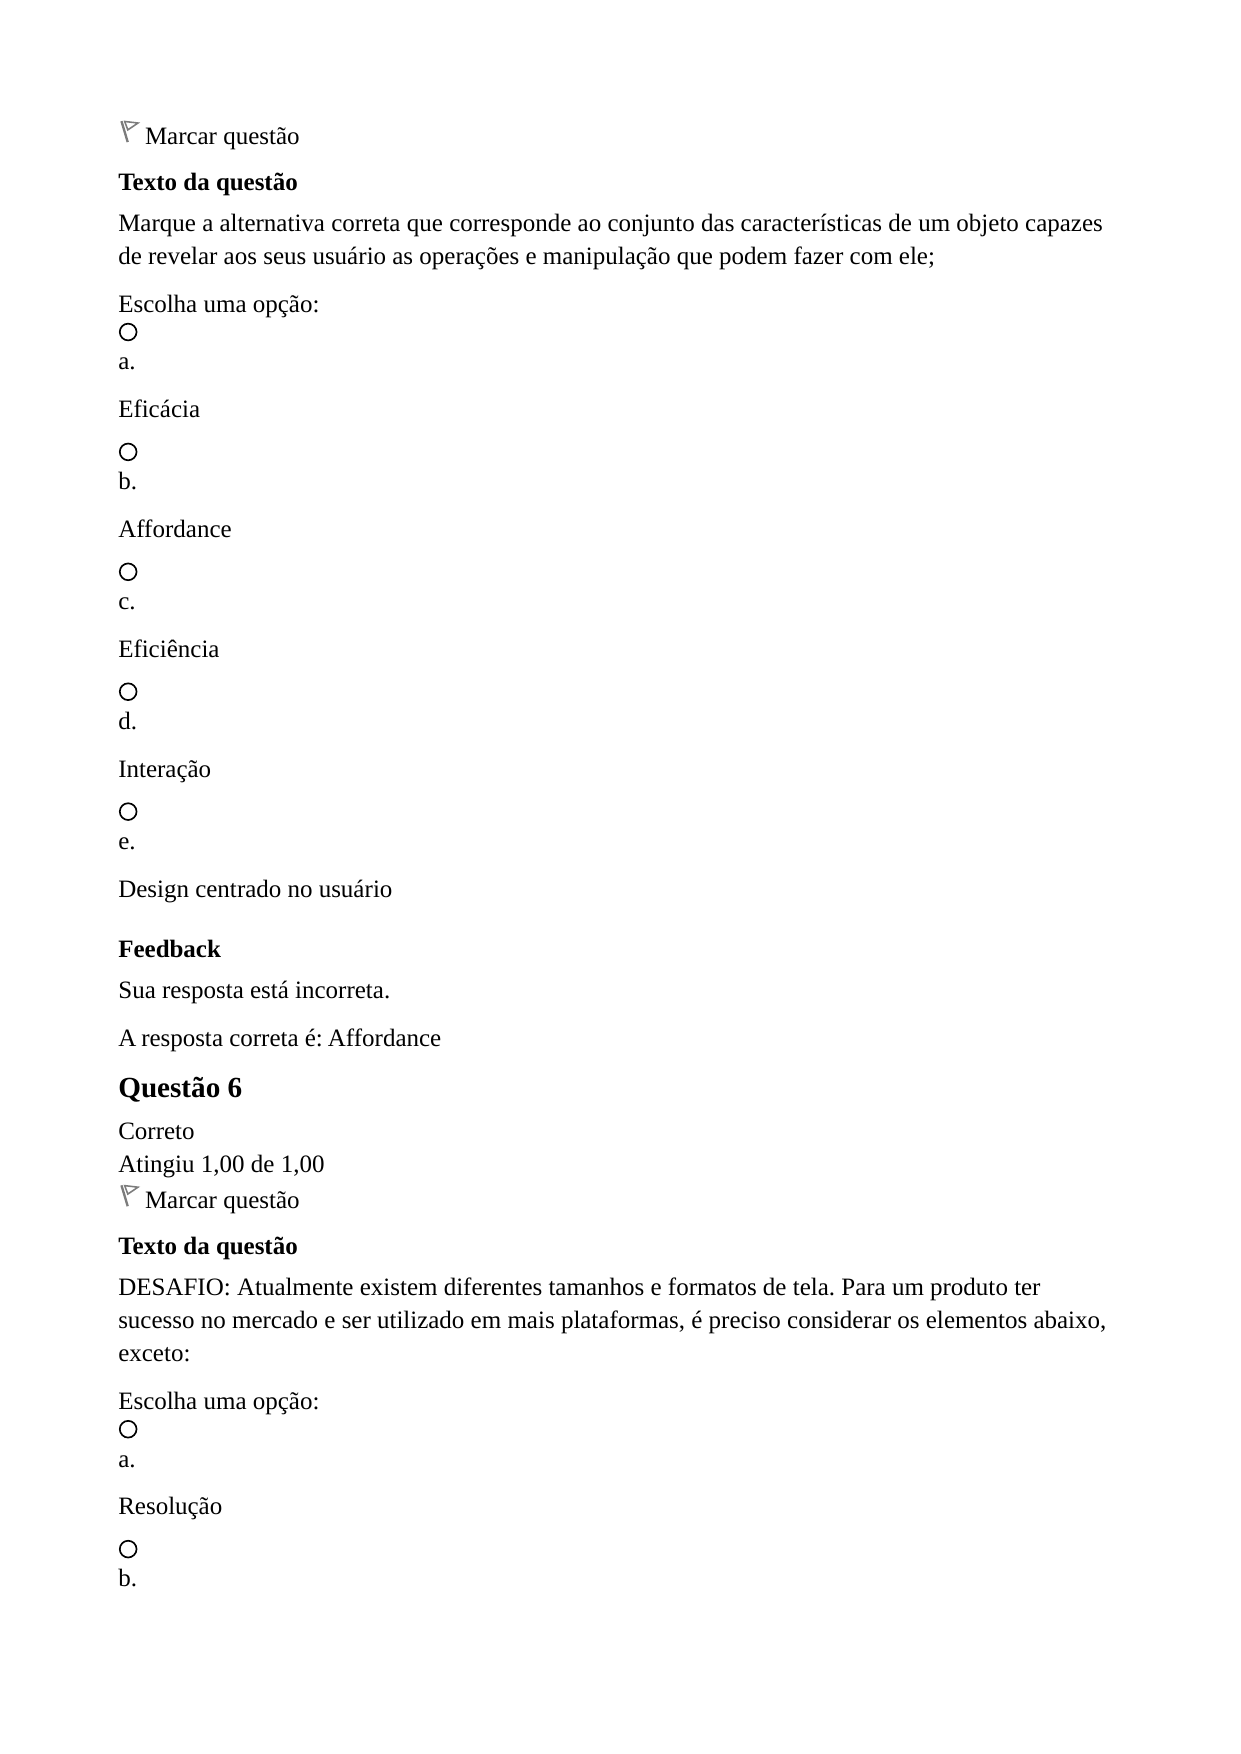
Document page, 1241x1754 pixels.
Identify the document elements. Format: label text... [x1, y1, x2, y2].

text Correto [118, 1116, 1122, 1145]
subtitle Questão 6 [118, 1070, 1122, 1104]
text d. [118, 706, 1122, 735]
text Atingiu 1,00 de 1,00 [118, 1149, 1122, 1178]
text c. [118, 586, 1122, 615]
text Marcar questão [118, 1182, 1122, 1214]
text Marque a alternativa correta que corresponde ao conjunto das características de um objeto capazes de revelar aos seus usuário as operações e manipulação que podem fazer com ele; [118, 208, 1122, 270]
text a. [118, 346, 1122, 375]
subtitle Feedback [118, 934, 1122, 962]
text b. [118, 1563, 1122, 1592]
subtitle Texto da questão [118, 167, 1122, 196]
text Resolução [118, 1491, 1122, 1520]
text Escolha uma opção: [118, 1386, 1122, 1415]
text Escolha uma opção: [118, 289, 1122, 317]
text A resposta correta é: Affordance [118, 1023, 1122, 1051]
text Eficiência [118, 634, 1122, 663]
text e. [118, 826, 1122, 855]
text DESAFIO: Atualmente existem diferentes tamanhos e formatos de tela. Para um produto ter sucesso no mercado e ser utilizado em mais plataformas, é preciso considerar os elementos abaixo, exceto: [118, 1272, 1122, 1367]
text Interação [118, 754, 1122, 782]
text a. [118, 1444, 1122, 1472]
text Eficácia [118, 394, 1122, 423]
text Design centrado no usuário [118, 874, 1122, 902]
text Sua resposta está incorreta. [118, 975, 1122, 1004]
subtitle Texto da questão [118, 1231, 1122, 1260]
text Affordance [118, 514, 1122, 543]
text Marcar questão [118, 118, 1122, 150]
text b. [118, 466, 1122, 495]
